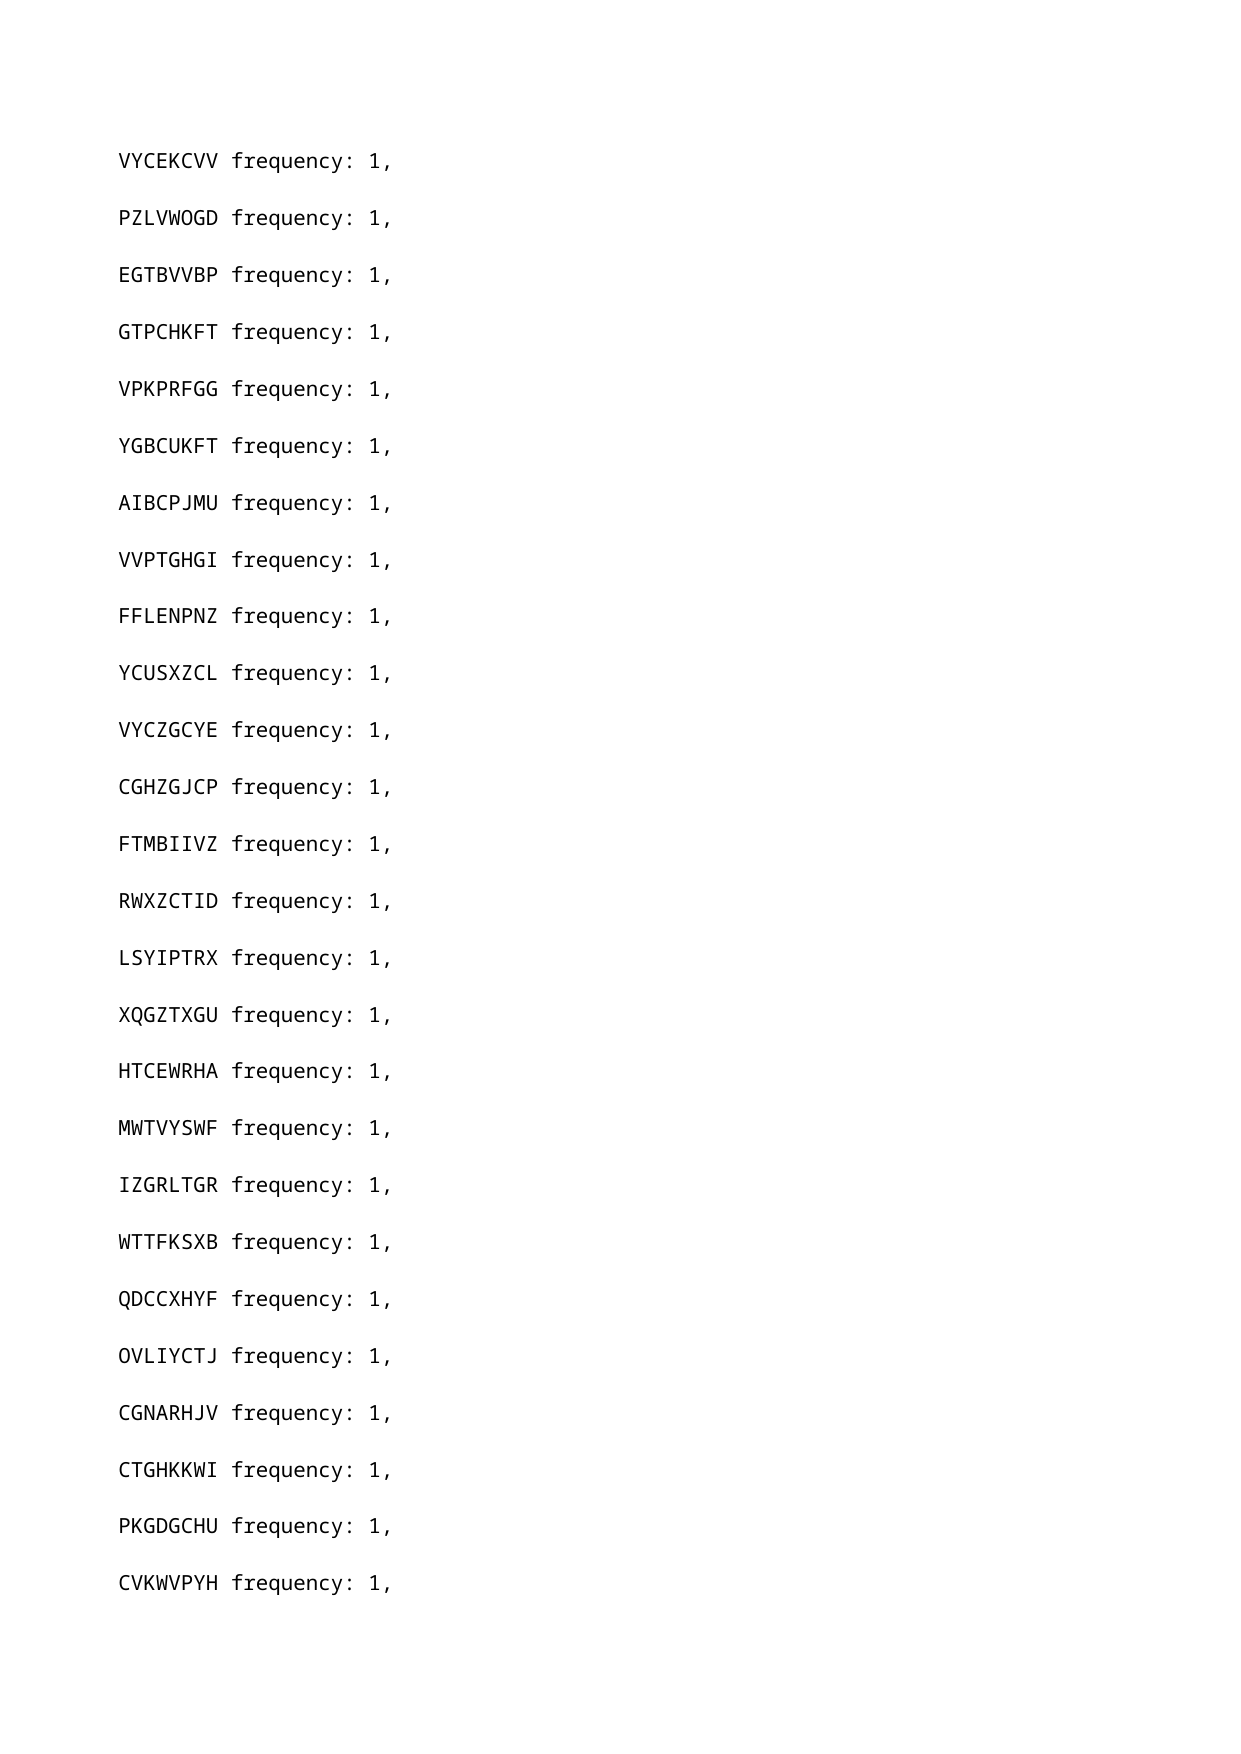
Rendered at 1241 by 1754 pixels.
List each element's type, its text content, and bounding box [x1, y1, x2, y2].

text XQGZTXGU frequency: 1, [118, 1000, 1122, 1028]
text VPKPRFGG frequency: 1, [118, 374, 1122, 402]
text CGNARHJV frequency: 1, [118, 1398, 1122, 1426]
text FTMBIIVZ frequency: 1, [118, 829, 1122, 857]
text FFLENPNZ frequency: 1, [118, 602, 1122, 630]
text WTTFKSXB frequency: 1, [118, 1227, 1122, 1256]
text AIBCPJMU frequency: 1, [118, 488, 1122, 516]
text CGHZGJCP frequency: 1, [118, 772, 1122, 801]
text CVKWVPYH frequency: 1, [118, 1568, 1122, 1597]
text GTPCHKFT frequency: 1, [118, 317, 1122, 346]
text CTGHKKWI frequency: 1, [118, 1455, 1122, 1483]
text VYCZGCYE frequency: 1, [118, 715, 1122, 744]
text HTCEWRHA frequency: 1, [118, 1057, 1122, 1085]
text PZLVWOGD frequency: 1, [118, 203, 1122, 232]
text QDCCXHYF frequency: 1, [118, 1284, 1122, 1312]
text YCUSXZCL frequency: 1, [118, 658, 1122, 687]
text VVPTGHGI frequency: 1, [118, 545, 1122, 573]
text EGTBVVBP frequency: 1, [118, 260, 1122, 289]
text PKGDGCHU frequency: 1, [118, 1512, 1122, 1540]
text RWXZCTID frequency: 1, [118, 886, 1122, 914]
text MWTVYSWF frequency: 1, [118, 1113, 1122, 1142]
text IZGRLTGR frequency: 1, [118, 1170, 1122, 1199]
text LSYIPTRX frequency: 1, [118, 943, 1122, 971]
text OVLIYCTJ frequency: 1, [118, 1341, 1122, 1369]
text YGBCUKFT frequency: 1, [118, 431, 1122, 459]
text VYCEKCVV frequency: 1, [118, 147, 1122, 175]
